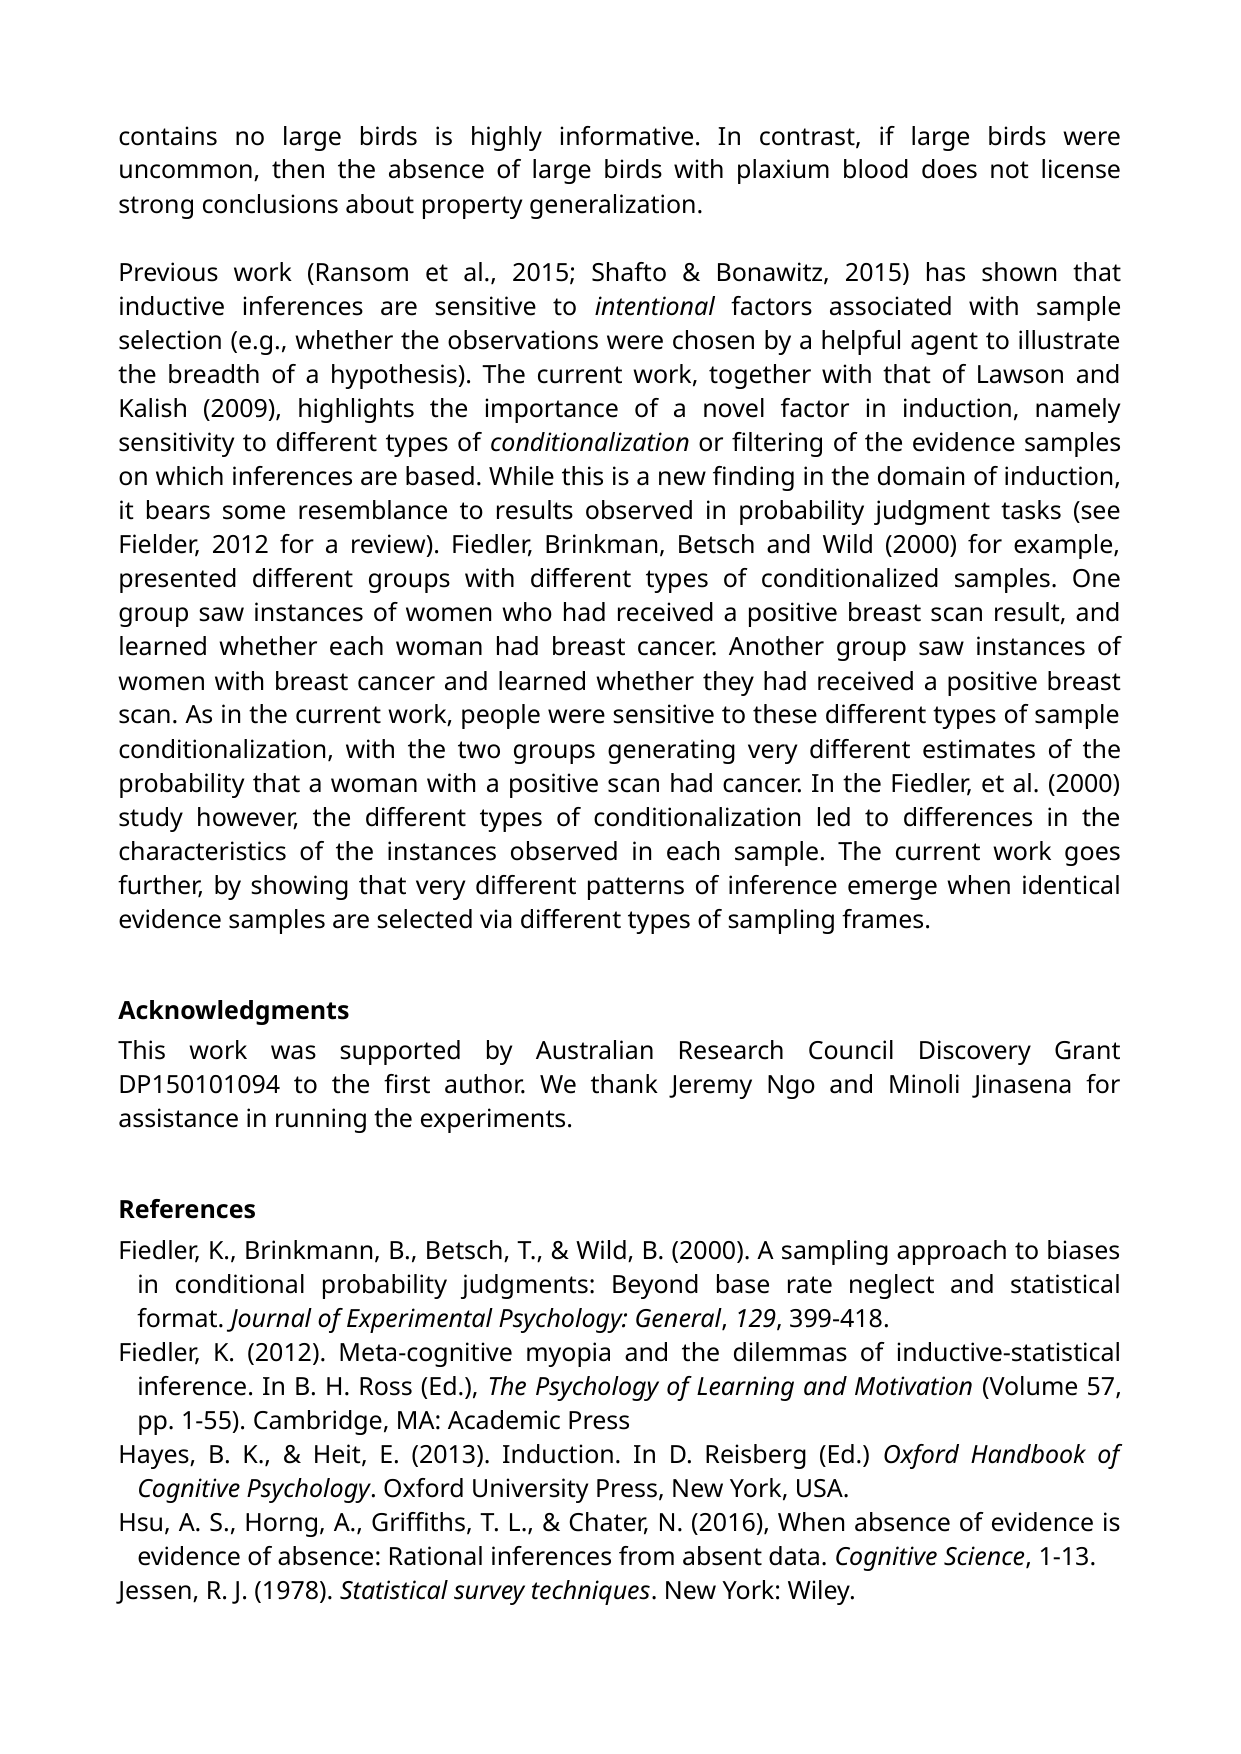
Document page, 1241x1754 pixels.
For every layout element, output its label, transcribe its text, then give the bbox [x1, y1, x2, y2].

text contains no large birds is highly informative. In contrast, if large birds were uncommon, then the absence of large birds with plaxium blood does not license strong conclusions about property generalization. [118, 118, 1122, 220]
text Previous work (Ransom et al., 2015; Shafto & Bonawitz, 2015) has shown that inductive inferences are sensitive to intentional factors associated with sample selection (e.g., whether the observations were chosen by a helpful agent to illustrate the breadth of a hypothesis). The current work, together with that of Lawson and Kalish (2009), highlights the importance of a novel factor in induction, namely sensitivity to different types of conditionalization or filtering of the evidence samples on which inferences are based. While this is a new finding in the domain of induction, it bears some resemblance to results observed in probability judgment tasks (see Fielder, 2012 for a review). Fiedler, Brinkman, Betsch and Wild (2000) for example, presented different groups with different types of conditionalized samples. One group saw instances of women who had received a positive breast scan result, and learned whether each woman had breast cancer. Another group saw instances of women with breast cancer and learned whether they had received a positive breast scan. As in the current work, people were sensitive to these different types of sample conditionalization, with the two groups generating very different estimates of the probability that a woman with a positive scan had cancer. In the Fiedler, et al. (2000) study however, the different types of conditionalization led to differences in the characteristics of the instances observed in each sample. The current work goes further, by showing that very different patterns of inference emerge when identical evidence samples are selected via different types of sampling frames. [118, 254, 1122, 936]
text This work was supported by Australian Research Council Discovery Grant DP150101094 to the first author. We thank Jeremy Ngo and Minoli Jinasena for assistance in running the experiments. [118, 1033, 1122, 1135]
text Fiedler, K. (2012). Meta-cognitive myopia and the dilemmas of inductive-statistical inference. In B. H. Ross (Ed.), The Psychology of Learning and Motivation (Volume 57, pp. 1-55). Cambridge, MA: Academic Press [118, 1334, 1122, 1437]
text Jessen, R. J. (1978). Statistical survey techniques. New York: Wiley. [118, 1573, 1122, 1607]
text Fiedler, K., Brinkmann, B., Betsch, T., & Wild, B. (2000). A sampling approach to biases in conditional probability judgments: Beyond base rate neglect and statistical format. Journal of Experimental Psychology: General, 129, 399-418. [118, 1232, 1122, 1334]
text Hayes, B. K., & Heit, E. (2013). Induction. In D. Reisberg (Ed.) Oxford Handbook of Cognitive Psychology. Oxford University Press, New York, USA. [118, 1437, 1122, 1505]
subtitle References [118, 1192, 1122, 1226]
subtitle Acknowledgments [118, 993, 1122, 1027]
text Hsu, A. S., Horng, A., Griffiths, T. L., & Chater, N. (2016), When absence of evidence is evidence of absence: Rational inferences from absent data. Cognitive Science, 1-13. [118, 1505, 1122, 1573]
